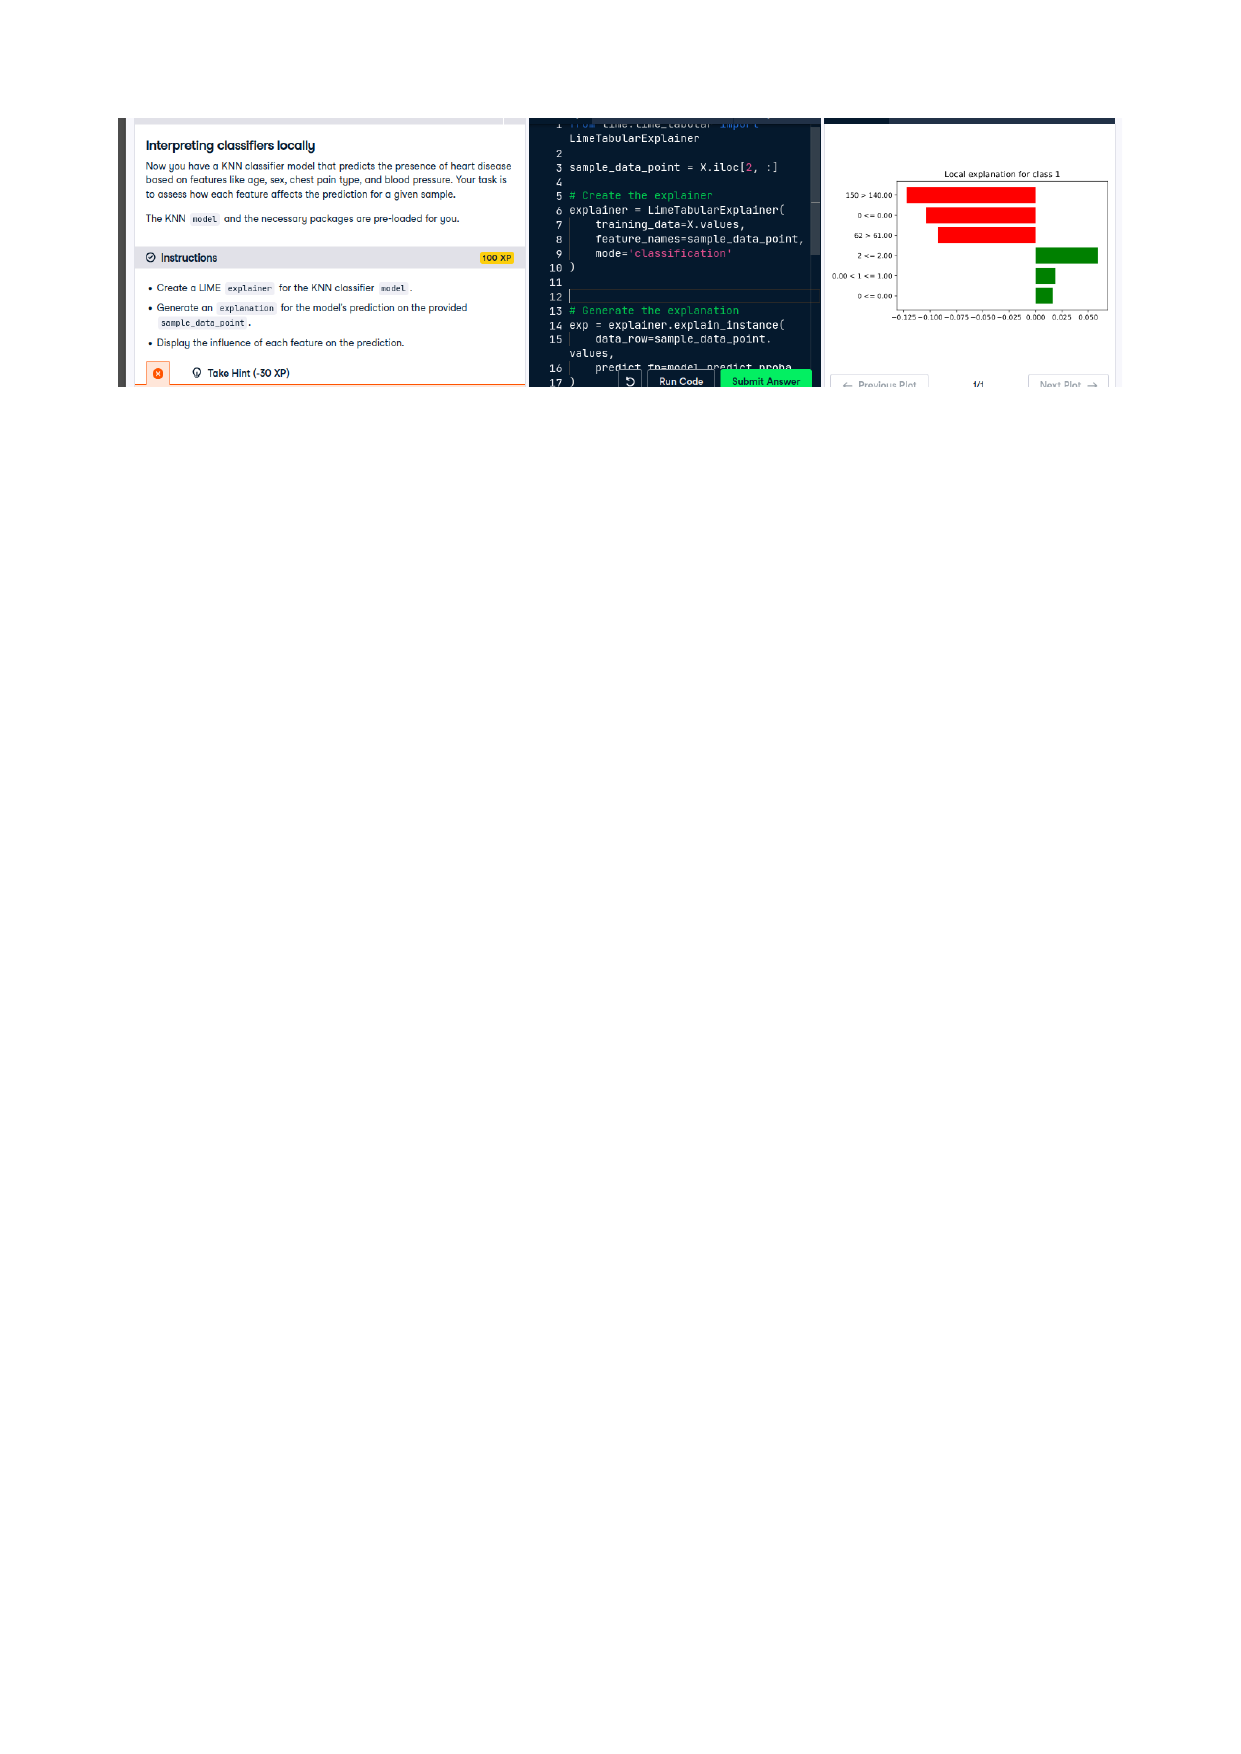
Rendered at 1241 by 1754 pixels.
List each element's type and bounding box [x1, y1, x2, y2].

picture [118, 118, 1123, 387]
